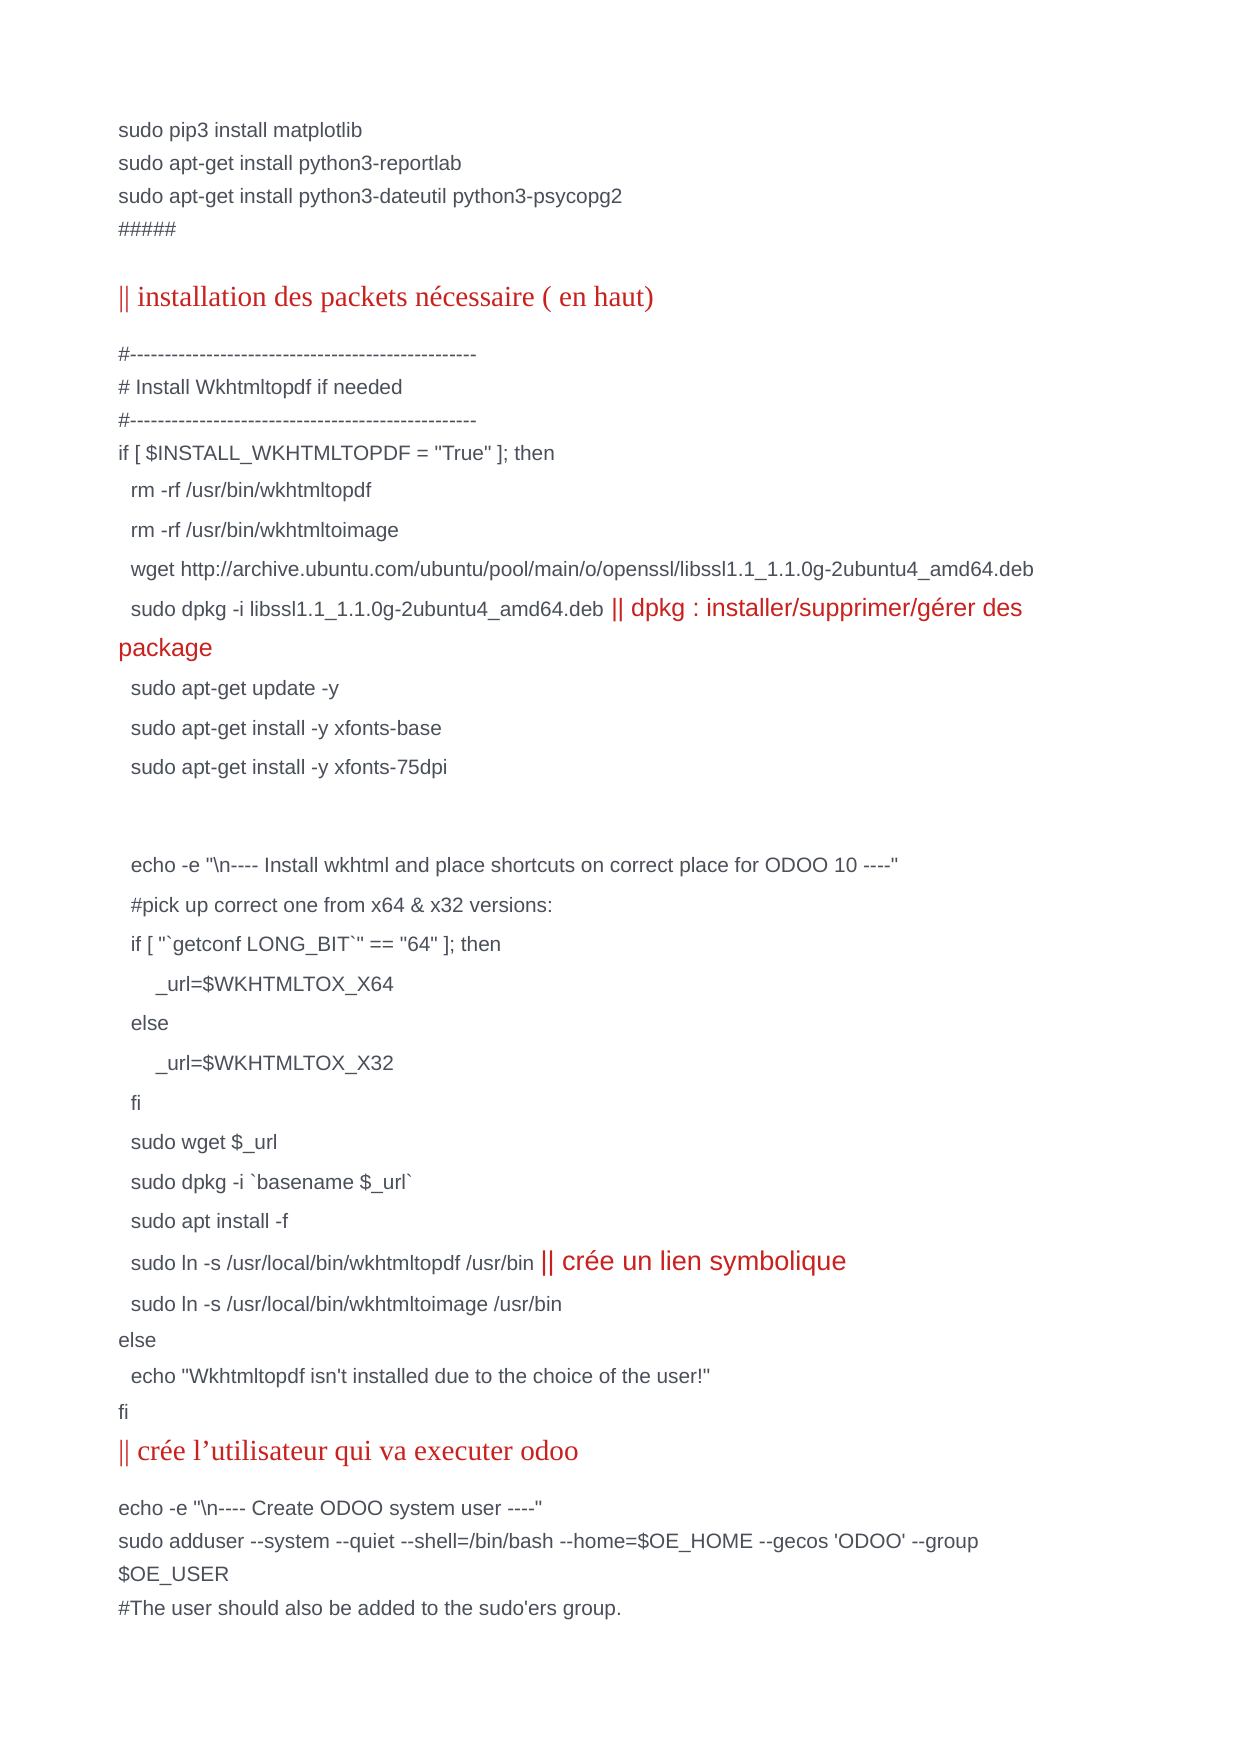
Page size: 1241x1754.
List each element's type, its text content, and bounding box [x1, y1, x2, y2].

table_header sudo pip3 install matplotlib sudo apt-get install python3-reportlab sudo apt-get install python3-dateutil python3-psycopg2 ##### || installation des packets nécessaire ( en haut) #-------------------------------------------------- # Install Wkhtmltopdf if needed #-------------------------------------------------- if [ $INSTALL_WKHTMLTOPDF = "True" ]; then rm -rf /usr/bin/wkhtmltopdf rm -rf /usr/bin/wkhtmltoimage wget http://archive.ubuntu.com/ubuntu/pool/main/o/openssl/libssl1.1_1.1.0g-2ubuntu4_amd64.deb sudo dpkg -i libssl1.1_1.1.0g-2ubuntu4_amd64.deb || dpkg : installer/supprimer/gérer des package sudo apt-get update -y sudo apt-get install -y xfonts-base sudo apt-get install -y xfonts-75dpi echo -e "\n---- Install wkhtml and place shortcuts on correct place for ODOO 10 ----" #pick up correct one from x64 & x32 versions: if [ "`getconf LONG_BIT`" == "64" ]; then _url=$WKHTMLTOX_X64 else _url=$WKHTMLTOX_X32 fi sudo wget $_url sudo dpkg -i `basename $_url` sudo apt install -f sudo ln -s /usr/local/bin/wkhtmltopdf /usr/bin || crée un lien symbolique sudo ln -s /usr/local/bin/wkhtmltoimage /usr/bin else echo "Wkhtmltopdf isn't installed due to the choice of the user!" fi || crée l’utilisateur qui va executer odoo echo -e "\n---- Create ODOO system user ----" sudo adduser --system --quiet --shell=/bin/bash --home=$OE_HOME --gecos 'ODOO' --group $OE_USER #The user should also be added to the sudo'ers group. [118, 118, 1074, 1628]
